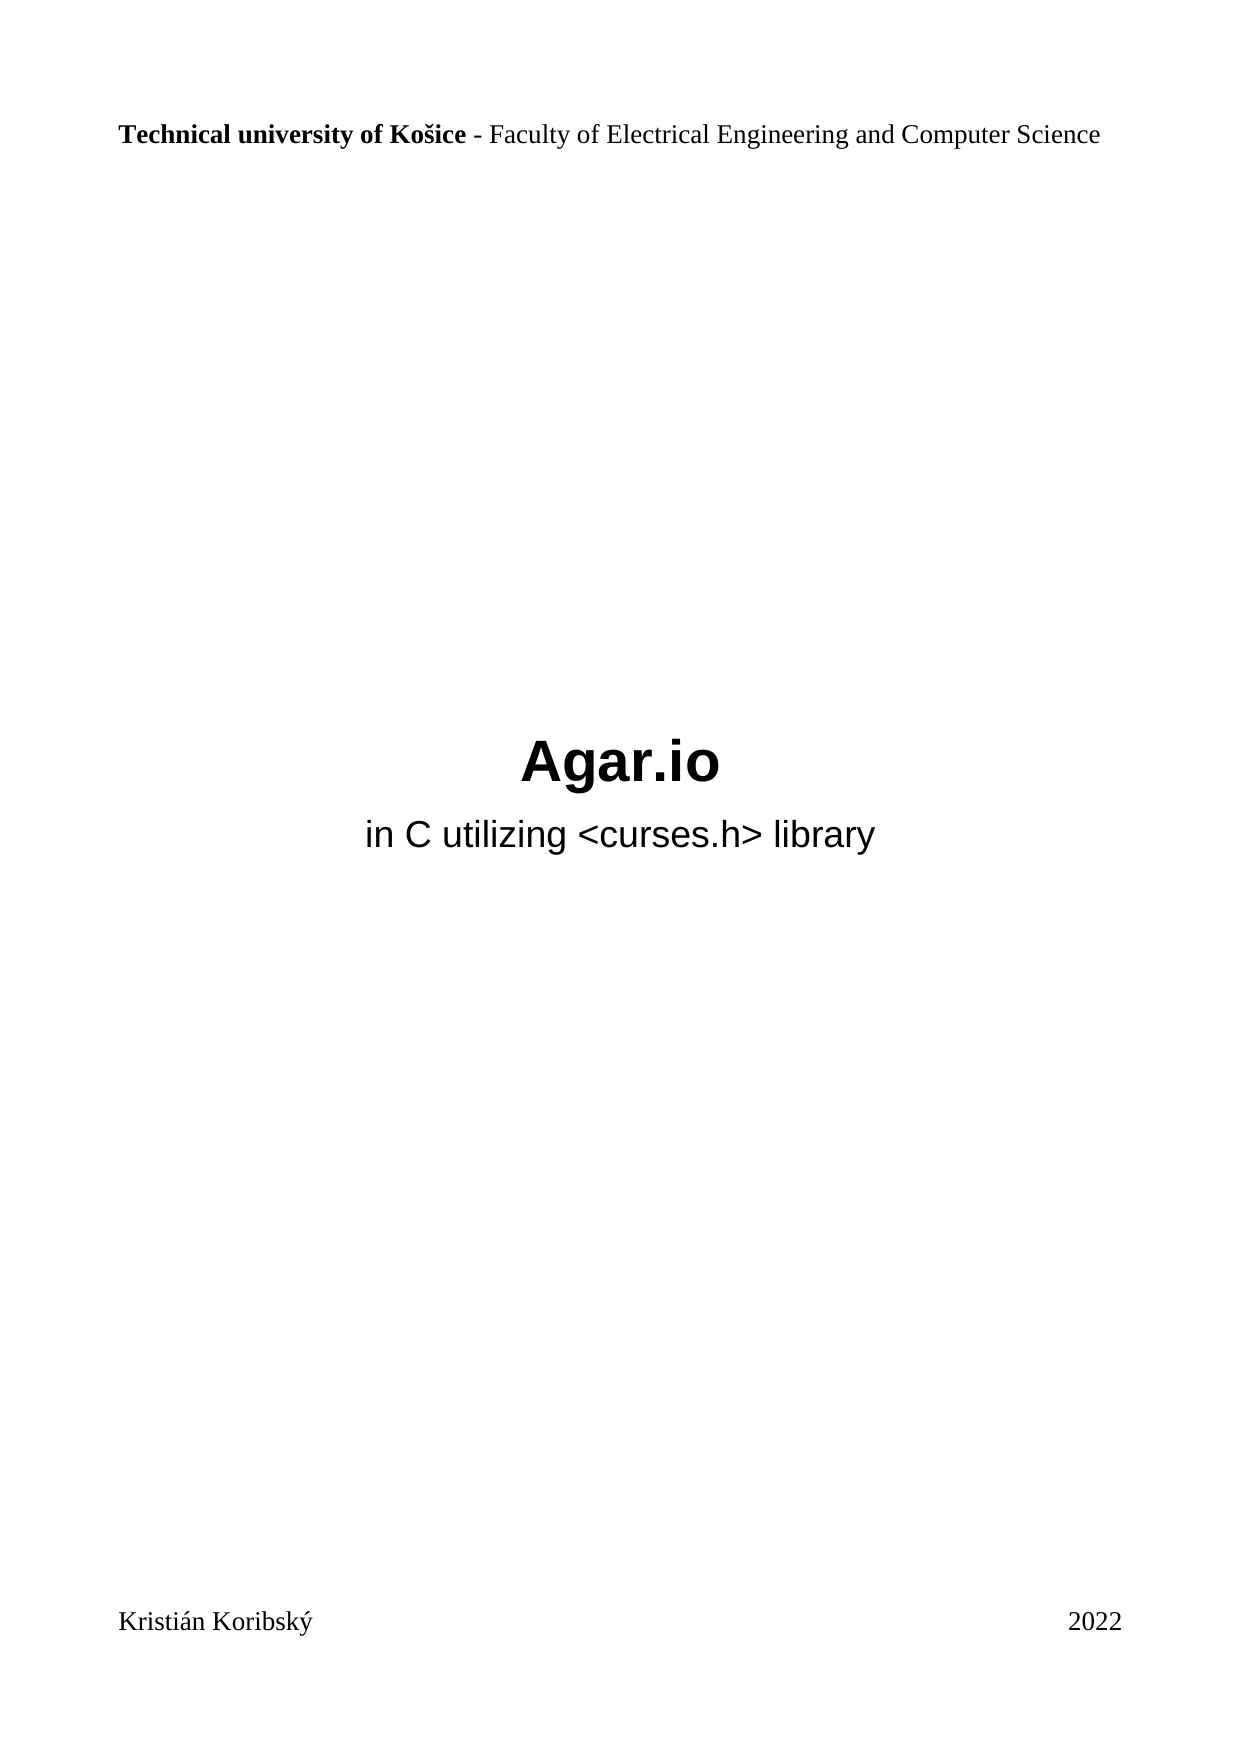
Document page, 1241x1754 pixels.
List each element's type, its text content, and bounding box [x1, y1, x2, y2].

title Agar.io [118, 727, 1122, 794]
subtitle in C utilizing <curses.h> library [118, 812, 1122, 856]
